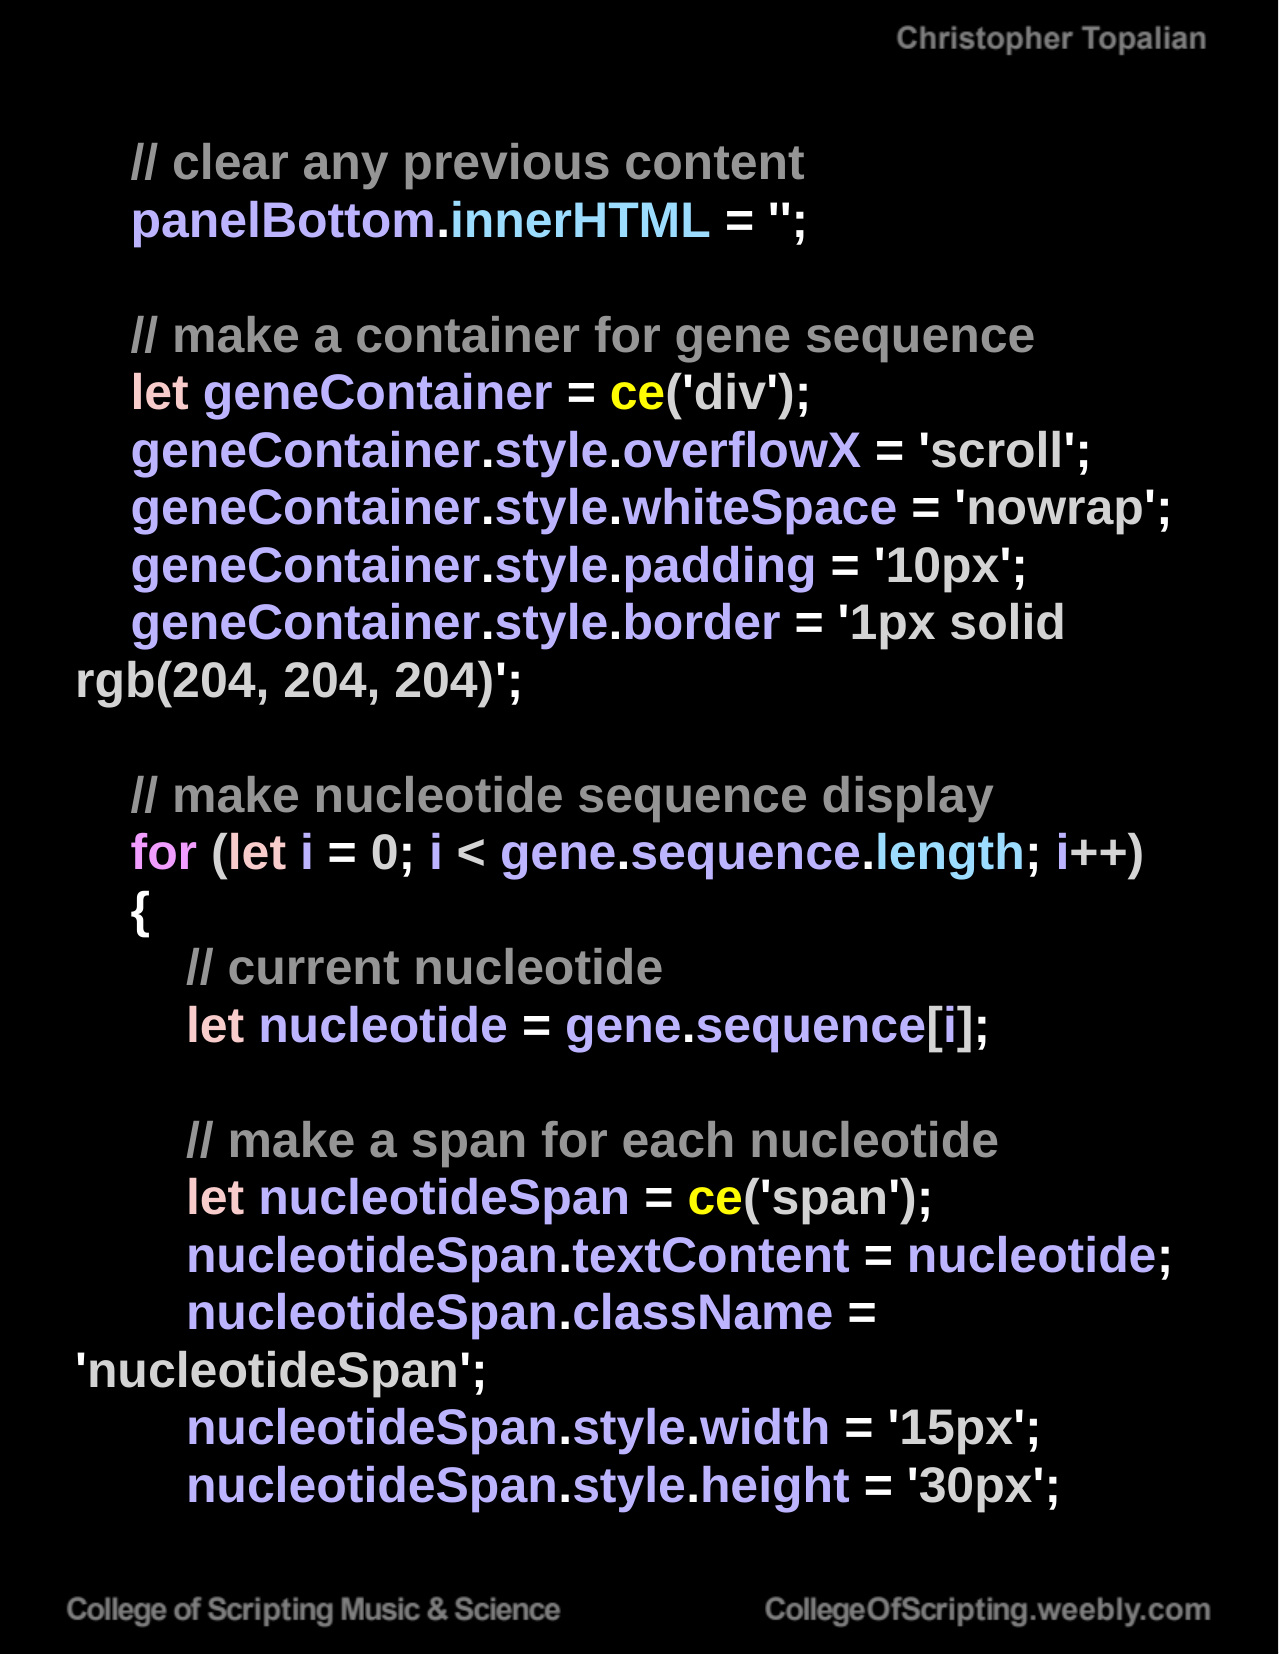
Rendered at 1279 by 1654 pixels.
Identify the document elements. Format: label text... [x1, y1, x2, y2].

text nucleotideSpan.className = 'nucleotideSpan'; [75, 1282, 1203, 1397]
text panelBottom.innerHTML = ''; [75, 190, 1203, 247]
text let nucleotide = gene.sequence[i]; [75, 995, 1203, 1052]
text // current nucleotide [75, 937, 1203, 995]
text geneContainer.style.border = '1px solid rgb(204, 204, 204)'; [75, 592, 1203, 707]
text nucleotideSpan.style.width = '15px'; [75, 1397, 1203, 1455]
text // make a span for each nucleotide [75, 1110, 1203, 1167]
text // clear any previous content [75, 132, 1203, 190]
text let nucleotideSpan = ce('span'); [75, 1167, 1203, 1225]
text geneContainer.style.overflowX = 'scroll'; [75, 420, 1203, 477]
text geneContainer.style.padding = '10px'; [75, 535, 1203, 592]
text // make nucleotide sequence display [75, 765, 1203, 822]
text nucleotideSpan.style.height = '30px'; [75, 1455, 1203, 1512]
text nucleotideSpan.textContent = nucleotide; [75, 1225, 1203, 1282]
text { [75, 880, 1203, 937]
text // make a container for gene sequence [75, 305, 1203, 362]
text for (let i = 0; i < gene.sequence.length; i++) [75, 822, 1203, 880]
text geneContainer.style.whiteSpace = 'nowrap'; [75, 477, 1203, 535]
text let geneContainer = ce('div'); [75, 362, 1203, 420]
